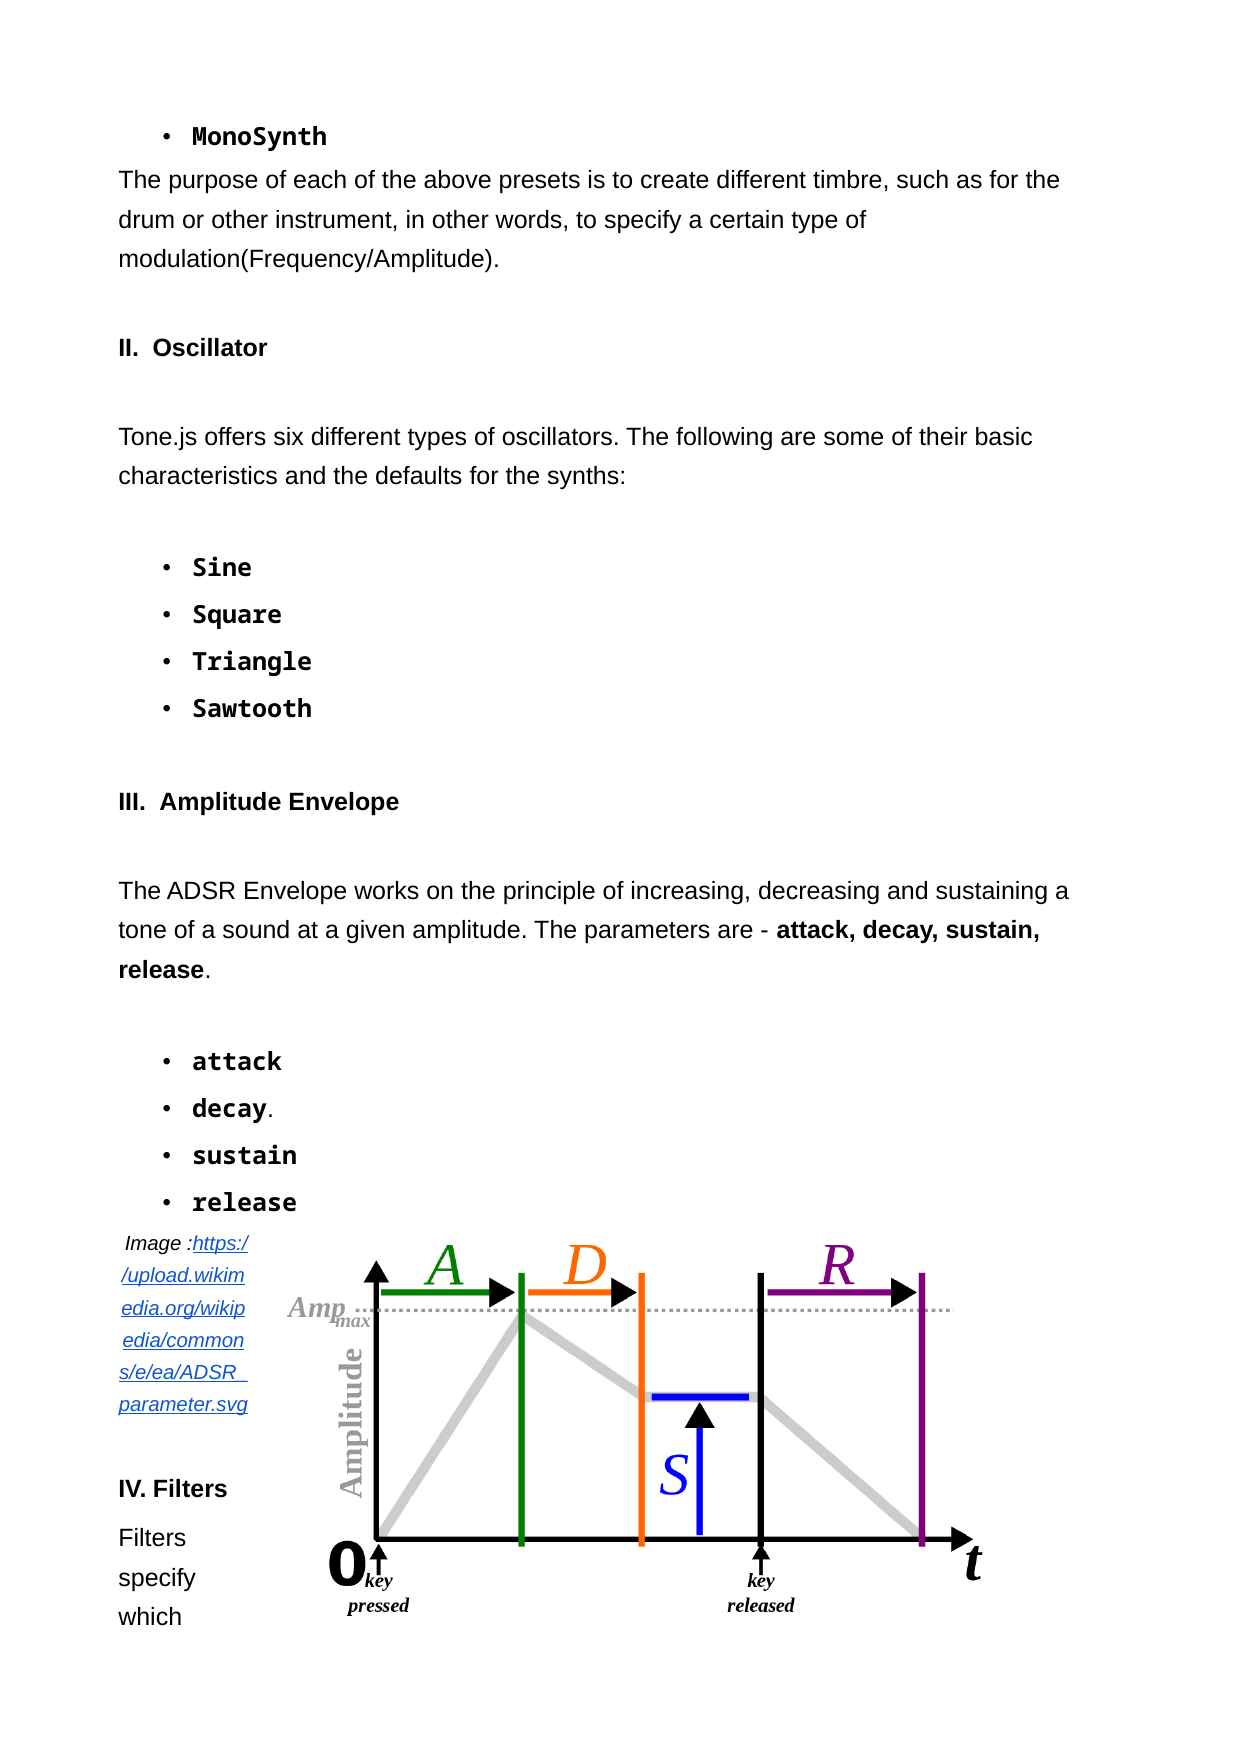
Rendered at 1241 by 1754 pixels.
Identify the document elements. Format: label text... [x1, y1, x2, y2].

text The purpose of each of the above presets is to create different timbre, such as for the drum or other instrument, in other words, to specify a certain type of modulation(Frequency/Amplitude). [118, 165, 1122, 273]
picture [250, 1231, 990, 1635]
text III. Amplitude Envelope [118, 787, 1122, 816]
text Filters specify which [118, 1523, 250, 1631]
text Tone.js offers six different types of oscillators. The following are some of their basic characteristics and the defaults for the synths: [118, 422, 1122, 490]
text Image :https://upload.wikimedia.org/wikipedia/commons/e/ea/ADSR_parameter.svg [118, 1232, 250, 1416]
text IV. Filters [118, 1474, 250, 1503]
list MonoSynth [162, 118, 1122, 152]
text [990, 1232, 1122, 1416]
text The ADSR Envelope works on the principle of increasing, decreasing and sustaining a tone of a sound at a given amplitude. The parameters are - attack, decay, sustain, release. [118, 876, 1122, 984]
list Sine [162, 550, 1122, 584]
list release [162, 1184, 1122, 1219]
list decay. [162, 1091, 1122, 1125]
text [990, 1474, 1122, 1503]
text II. Oscillator [118, 333, 1122, 362]
list sustain [162, 1138, 1122, 1172]
list Square [162, 597, 1122, 631]
text [990, 1523, 1122, 1631]
list attack [162, 1044, 1122, 1078]
list Triangle [162, 644, 1122, 678]
list Sawtooth [162, 691, 1122, 725]
